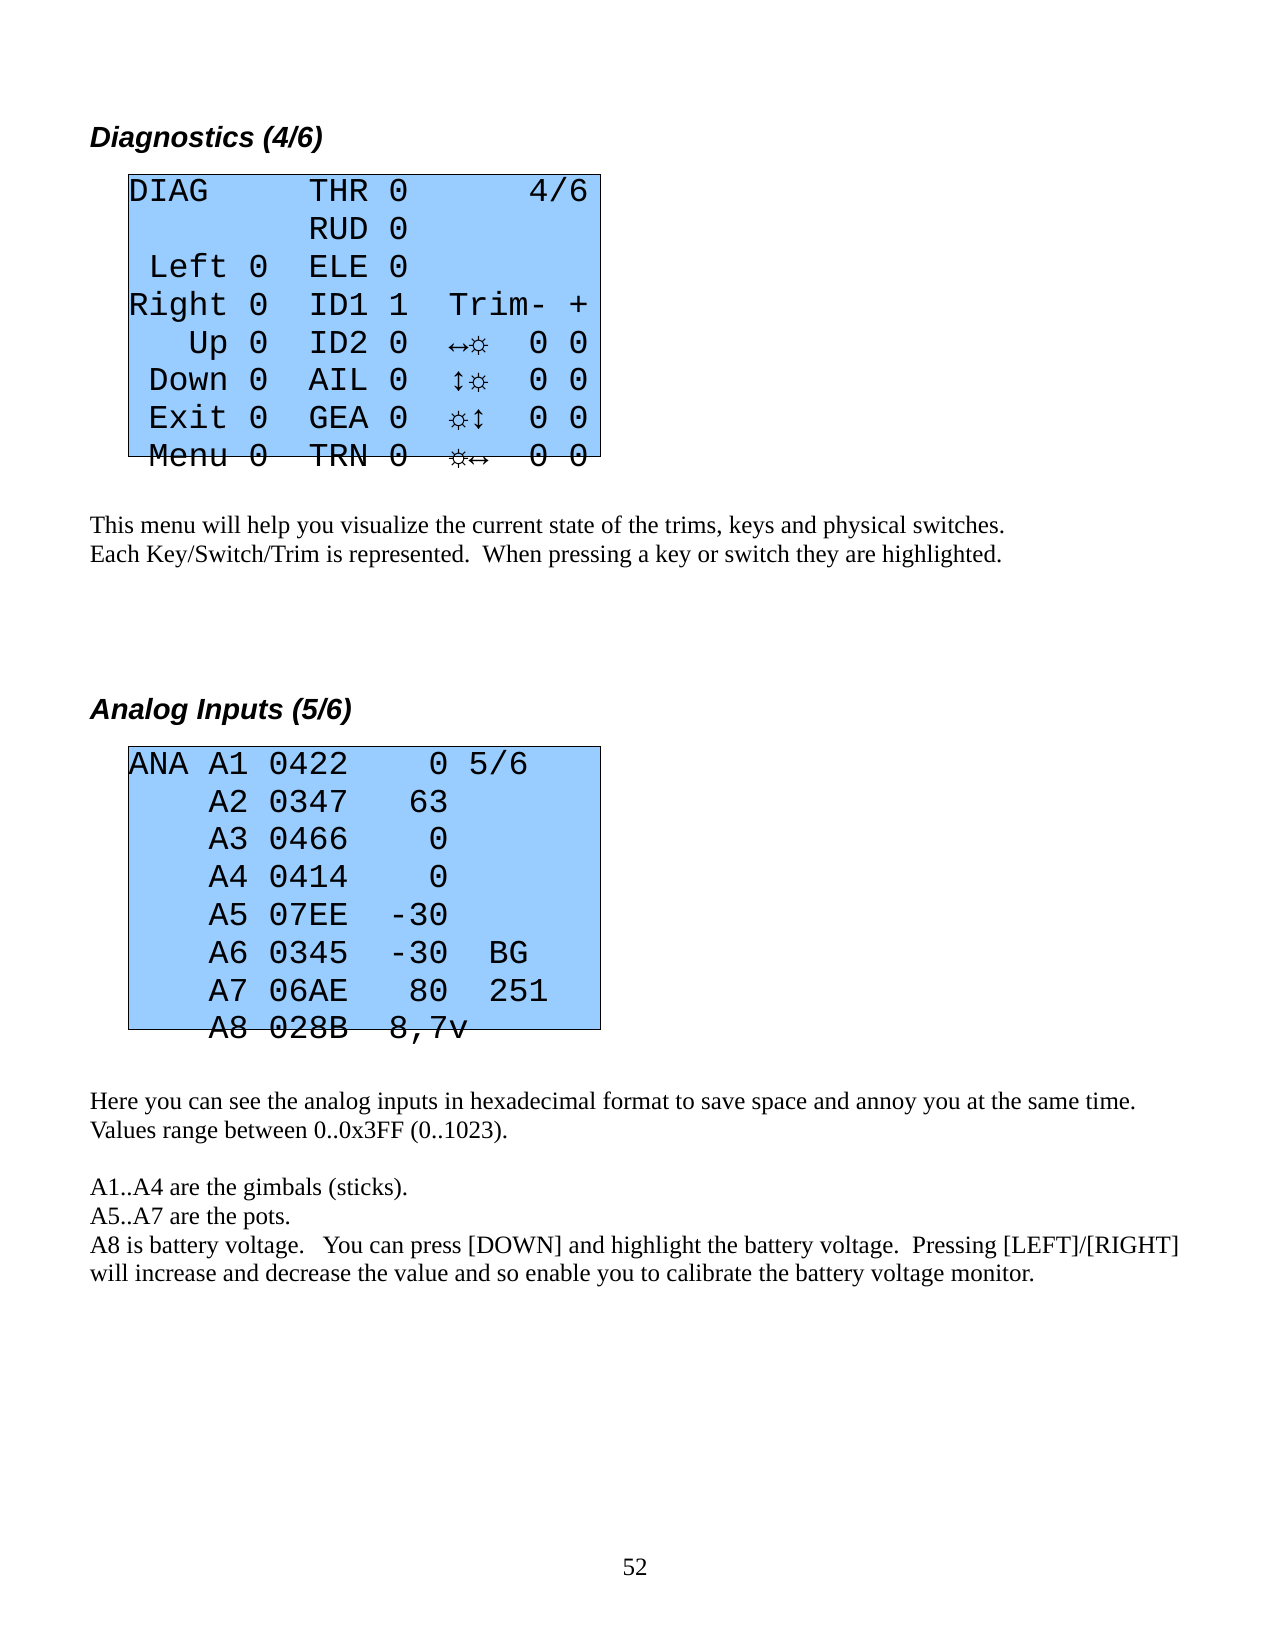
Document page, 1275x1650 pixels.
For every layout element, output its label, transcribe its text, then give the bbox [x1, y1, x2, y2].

text A5..A7 are the pots. [89, 1201, 1180, 1230]
subtitle Analog Inputs (5/6) [89, 692, 1180, 726]
text Each Key/Switch/Trim is represented. When pressing a key or switch they are highlighted. [89, 539, 1180, 567]
text A8 is battery voltage. You can press [DOWN] and highlight the battery voltage. Pressing [LEFT]/[RIGHT] will increase and decrease the value and so enable you to calibrate the battery voltage monitor. [89, 1230, 1180, 1287]
text This menu will help you visualize the current state of the trims, keys and physical switches. [89, 510, 1180, 539]
text A1..A4 are the gimbals (sticks). [89, 1172, 1180, 1201]
text Here you can see the analog inputs in hexadecimal format to save space and annoy you at the same time. [89, 1086, 1180, 1115]
subtitle Diagnostics (4/6) [89, 120, 1180, 153]
text Values range between 0..0x3FF (0..1023). [89, 1115, 1180, 1143]
